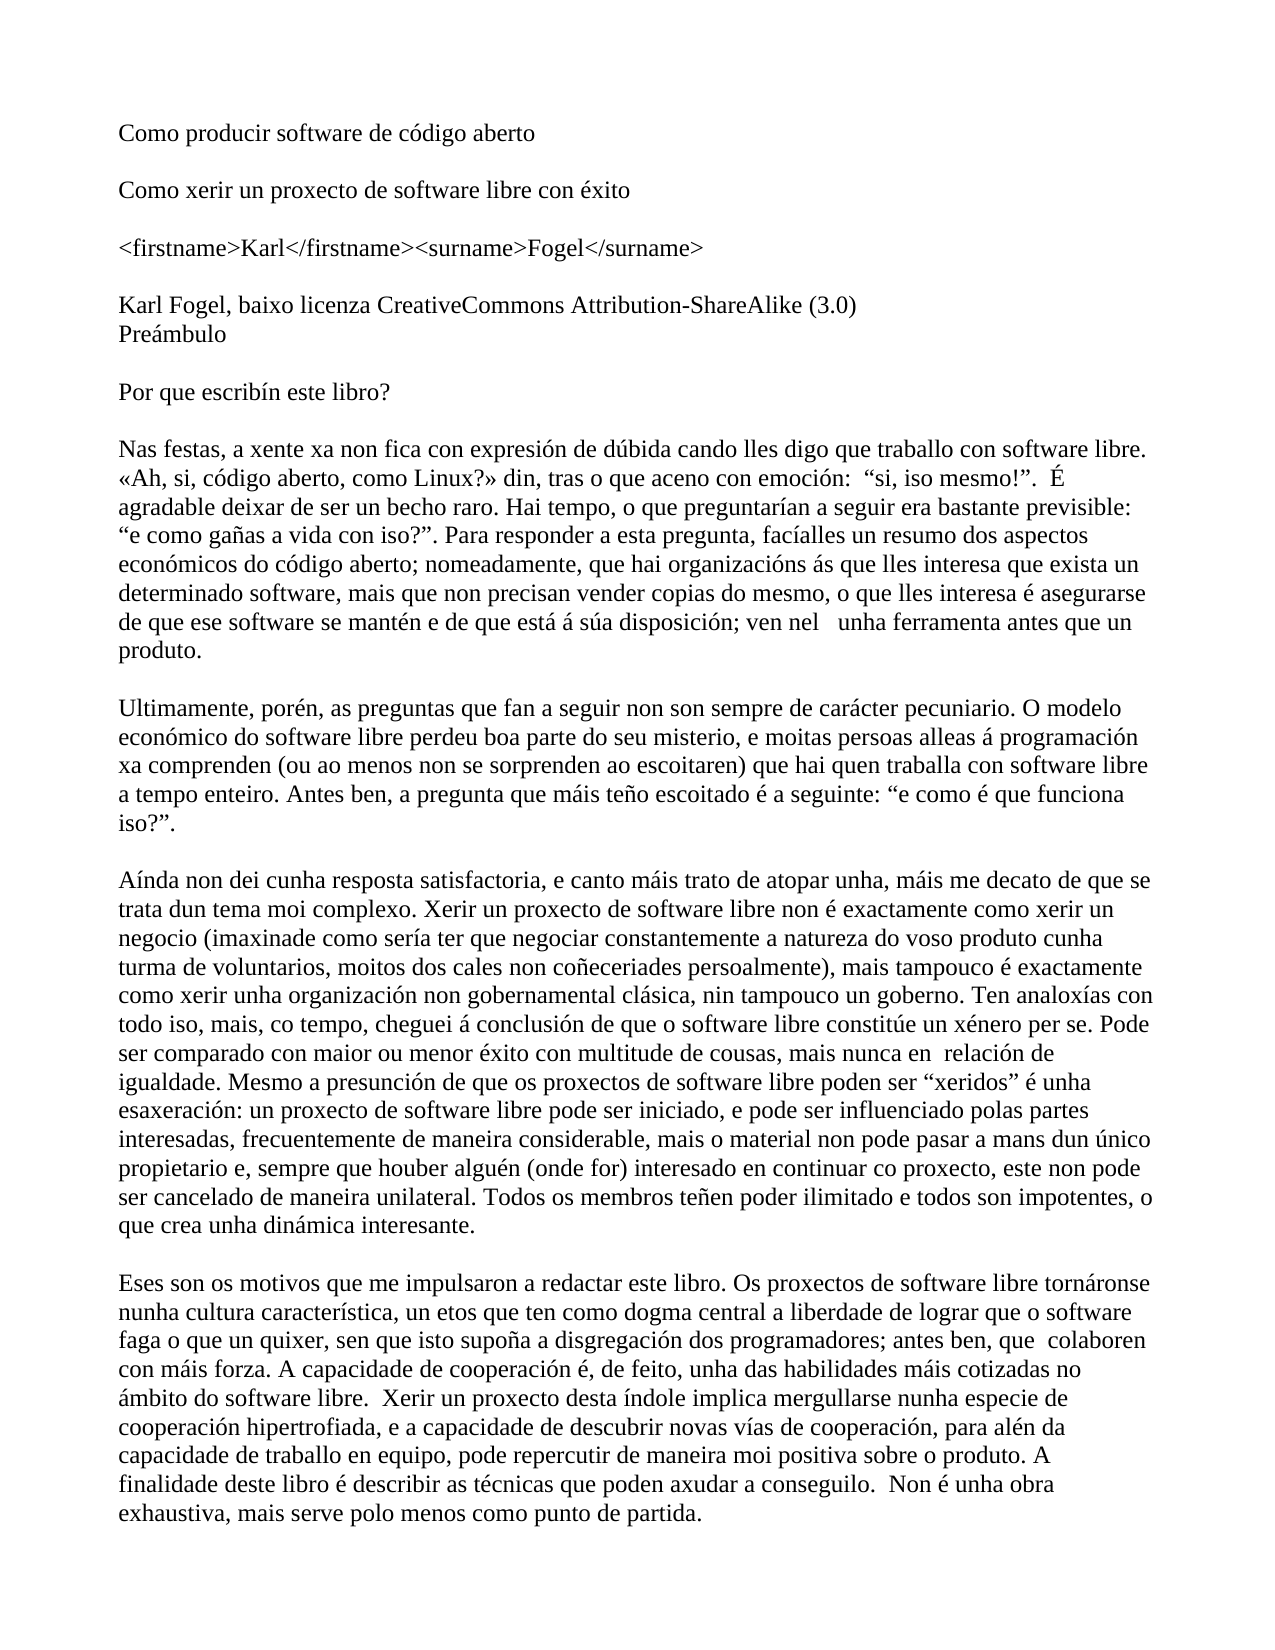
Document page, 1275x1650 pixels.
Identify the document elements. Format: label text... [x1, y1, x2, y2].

text <firstname>Karl</firstname><surname>Fogel</surname> [118, 233, 1157, 262]
text Eses son os motivos que me impulsaron a redactar este libro. Os proxectos de software libre tornáronse nunha cultura característica, un etos que ten como dogma central a liberdade de lograr que o software faga o que un quixer, sen que isto supoña a disgregación dos programadores; antes ben, que colaboren con máis forza. A capacidade de cooperación é, de feito, unha das habilidades máis cotizadas no ámbito do software libre. Xerir un proxecto desta índole implica mergullarse nunha especie de cooperación hipertrofiada, e a capacidade de descubrir novas vías de cooperación, para alén da capacidade de traballo en equipo, pode repercutir de maneira moi positiva sobre o produto. A finalidade deste libro é describir as técnicas que poden axudar a conseguilo. Non é unha obra exhaustiva, mais serve polo menos como punto de partida. [118, 1268, 1157, 1527]
text Preámbulo [118, 319, 1157, 348]
text Por que escribín este libro? [118, 377, 1157, 406]
text Como xerir un proxecto de software libre con éxito [118, 176, 1157, 204]
text Karl Fogel, baixo licenza CreativeCommons Attribution-ShareAlike (3.0) [118, 291, 1157, 319]
text Ultimamente, porén, as preguntas que fan a seguir non son sempre de carácter pecuniario. O modelo económico do software libre perdeu boa parte do seu misterio, e moitas persoas alleas á programación xa comprenden (ou ao menos non se sorprenden ao escoitaren) que hai quen traballa con software libre a tempo enteiro. Antes ben, a pregunta que máis teño escoitado é a seguinte: “e como é que funciona iso?”. [118, 693, 1157, 837]
text Aínda non dei cunha resposta satisfactoria, e canto máis trato de atopar unha, máis me decato de que se trata dun tema moi complexo. Xerir un proxecto de software libre non é exactamente como xerir un negocio (imaxinade como sería ter que negociar constantemente a natureza do voso produto cunha turma de voluntarios, moitos dos cales non coñeceriades persoalmente), mais tampouco é exactamente como xerir unha organización non gobernamental clásica, nin tampouco un goberno. Ten analoxías con todo iso, mais, co tempo, cheguei á conclusión de que o software libre constitúe un xénero per se. Pode ser comparado con maior ou menor éxito con multitude de cousas, mais nunca en relación de igualdade. Mesmo a presunción de que os proxectos de software libre poden ser “xeridos” é unha esaxeración: un proxecto de software libre pode ser iniciado, e pode ser influenciado polas partes interesadas, frecuentemente de maneira considerable, mais o material non pode pasar a mans dun único propietario e, sempre que houber alguén (onde for) interesado en continuar co proxecto, este non pode ser cancelado de maneira unilateral. Todos os membros teñen poder ilimitado e todos son impotentes, o que crea unha dinámica interesante. [118, 866, 1157, 1239]
text Como producir software de código aberto [118, 118, 1157, 147]
text Nas festas, a xente xa non fica con expresión de dúbida cando lles digo que traballo con software libre. «Ah, si, código aberto, como Linux?» din, tras o que aceno con emoción: “si, iso mesmo!”. É agradable deixar de ser un becho raro. Hai tempo, o que preguntarían a seguir era bastante previsible: “e como gañas a vida con iso?”. Para responder a esta pregunta, facíalles un resumo dos aspectos económicos do código aberto; nomeadamente, que hai organizacións ás que lles interesa que exista un determinado software, mais que non precisan vender copias do mesmo, o que lles interesa é asegurarse de que ese software se mantén e de que está á súa disposición; ven nel unha ferramenta antes que un produto. [118, 434, 1157, 664]
